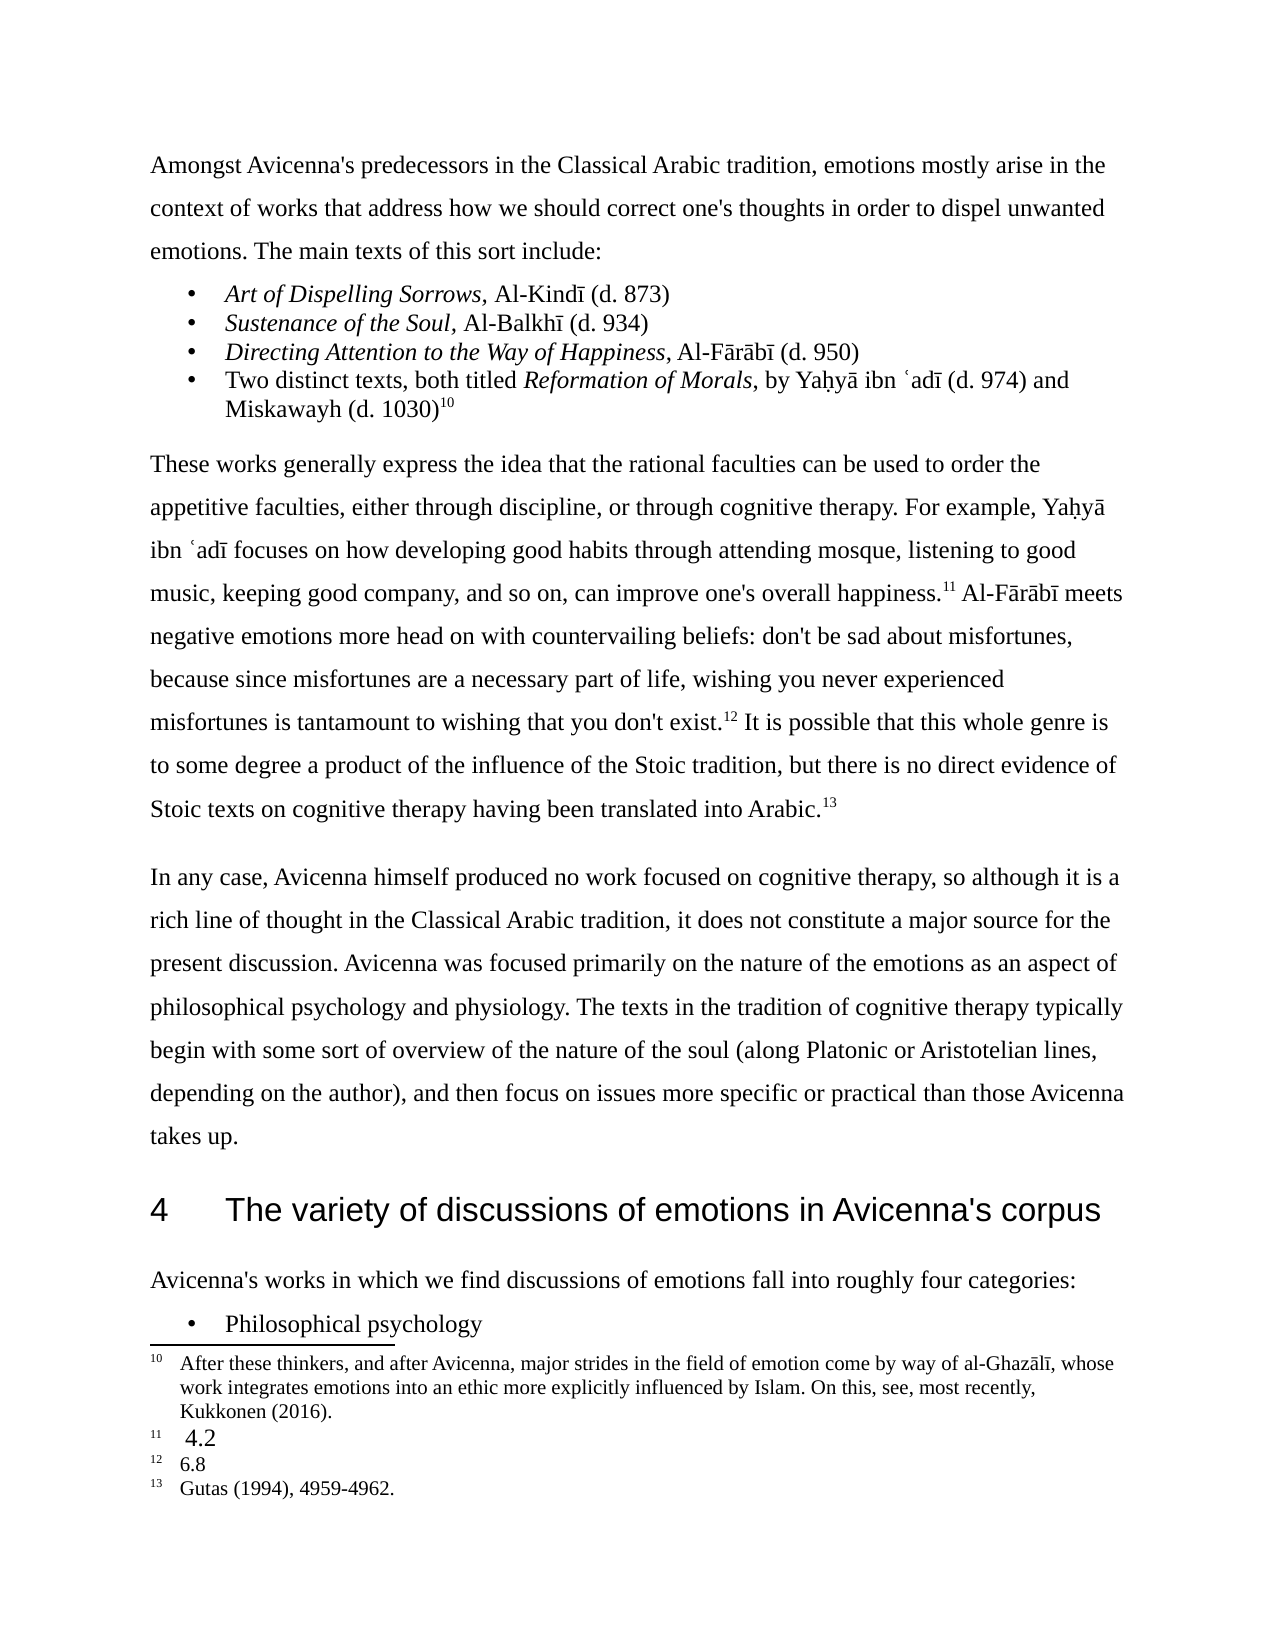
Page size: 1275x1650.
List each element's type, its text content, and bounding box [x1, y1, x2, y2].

list Philosophical psychology [187, 1309, 1125, 1337]
text 4.2 [150, 1423, 1125, 1452]
text Amongst Avicenna's predecessors in the Classical Arabic tradition, emotions mostly arise in the context of works that address how we should correct one's thoughts in order to dispel unwanted emotions. The main texts of this sort include: [150, 150, 1125, 265]
text Avicenna's works in which we find discussions of emotions fall into roughly four categories: [150, 1266, 1125, 1294]
text Gutas (1994), 4959-4962. [150, 1476, 1125, 1500]
text 6.8 [150, 1452, 1125, 1476]
list Art of Dispelling Sorrows, Al-Kindī (d. 873) [187, 279, 1125, 308]
list Two distinct texts, both titled Reformation of Morals, by Yaḥyā ibn ʿadī (d. 974) and Miskawayh (d. 1030) [187, 366, 1125, 423]
subtitle 4 The variety of discussions of emotions in Avicenna's corpus [150, 1190, 1125, 1228]
text In any case, Avicenna himself produced no work focused on cognitive therapy, so although it is a rich line of thought in the Classical Arabic tradition, it does not constitute a major source for the present discussion. Avicenna was focused primarily on the nature of the emotions as an aspect of philosophical psychology and physiology. The texts in the tradition of cognitive therapy typically begin with some sort of overview of the nature of the soul (along Platonic or Aristotelian lines, depending on the author), and then focus on issues more specific or practical than those Avicenna takes up. [150, 862, 1125, 1150]
list After these thinkers, and after Avicenna, major strides in the field of emotion come by way of al-Ghazālī, whose work integrates emotions into an ethic more explicitly influenced by Islam. On this, see, most recently, Kukkonen (2016). [150, 1351, 1125, 1423]
list Sustenance of the Soul, Al-Balkhī (d. 934) [187, 308, 1125, 337]
text These works generally express the idea that the rational faculties can be used to order the appetitive faculties, either through discipline, or through cognitive therapy. For example, Yaḥyā ibn ʿadī focuses on how developing good habits through attending mosque, listening to good music, keeping good company, and so on, can improve one's overall happiness. Al-Fārābī meets negative emotions more head on with countervailing beliefs: don't be sad about misfortunes, because since misfortunes are a necessary part of life, wishing you never experienced misfortunes is tantamount to wishing that you don't exist. It is possible that this whole genre is to some degree a product of the influence of the Stoic tradition, but there is no direct evidence of Stoic texts on cognitive therapy having been translated into Arabic. [150, 449, 1125, 822]
list Directing Attention to the Way of Happiness, Al-Fārābī (d. 950) [187, 337, 1125, 366]
